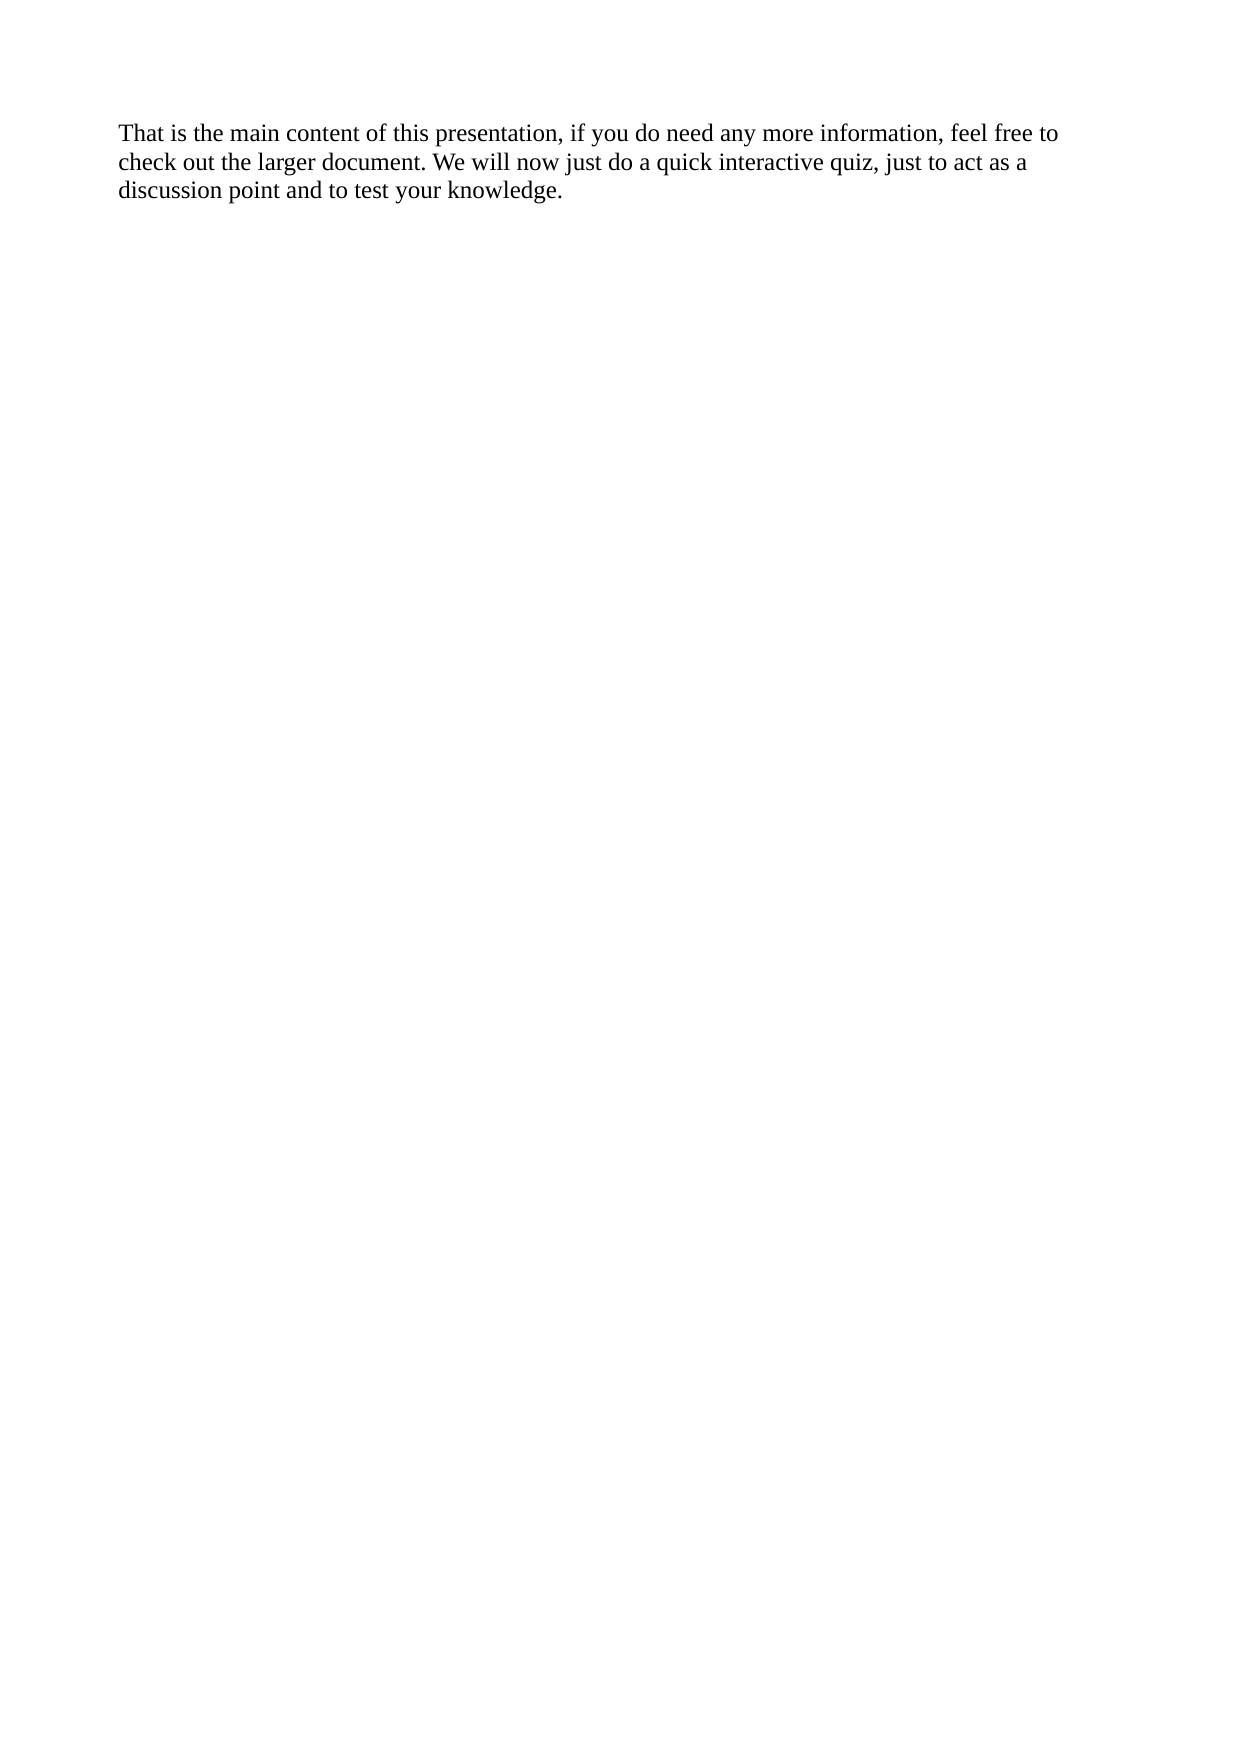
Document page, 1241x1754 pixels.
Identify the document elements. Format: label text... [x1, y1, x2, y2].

text That is the main content of this presentation, if you do need any more information, feel free to check out the larger document. We will now just do a quick interactive quiz, just to act as a discussion point and to test your knowledge. [118, 118, 1122, 204]
